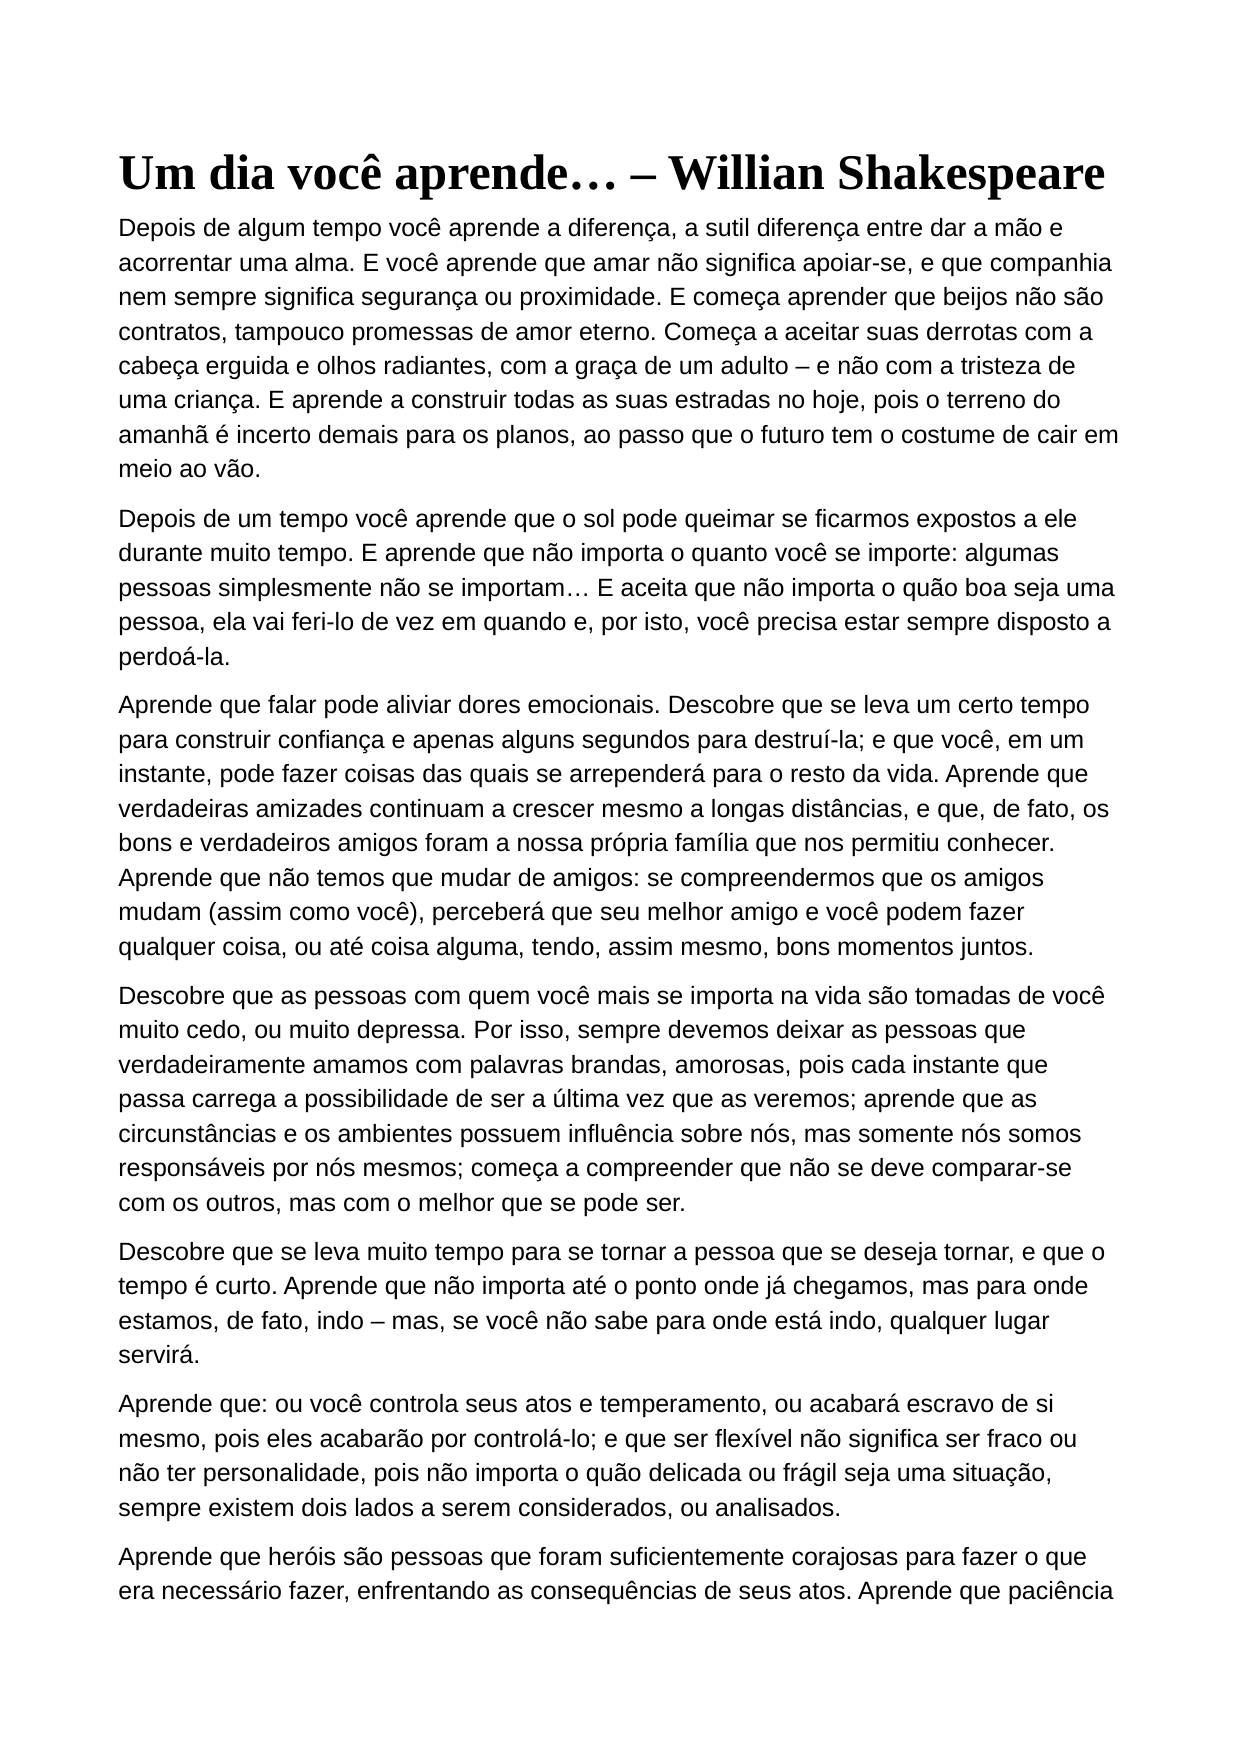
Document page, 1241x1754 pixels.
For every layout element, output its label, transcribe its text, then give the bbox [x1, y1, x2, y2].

text Descobre que as pessoas com quem você mais se importa na vida são tomadas de você muito cedo, ou muito depressa. Por isso, sempre devemos deixar as pessoas que verdadeiramente amamos com palavras brandas, amorosas, pois cada instante que passa carrega a possibilidade de ser a última vez que as veremos; aprende que as circunstâncias e os ambientes possuem influência sobre nós, mas somente nós somos responsáveis por nós mesmos; começa a compreender que não se deve comparar-se com os outros, mas com o melhor que se pode ser. [118, 981, 1122, 1217]
text Depois de algum tempo você aprende a diferença, a sutil diferença entre dar a mão e acorrentar uma alma. E você aprende que amar não significa apoiar-se, e que companhia nem sempre significa segurança ou proximidade. E começa aprender que beijos não são contratos, tampouco promessas de amor eterno. Começa a aceitar suas derrotas com a cabeça erguida e olhos radiantes, com a graça de um adulto – e não com a tristeza de uma criança. E aprende a construir todas as suas estradas no hoje, pois o terreno do amanhã é incerto demais para os planos, ao passo que o futuro tem o costume de cair em meio ao vão. [118, 213, 1122, 483]
subtitle Um dia você aprende… – Willian Shakespeare [118, 143, 1122, 201]
text Aprende que falar pode aliviar dores emocionais. Descobre que se leva um certo tempo para construir confiança e apenas alguns segundos para destruí-la; e que você, em um instante, pode fazer coisas das quais se arrependerá para o resto da vida. Aprende que verdadeiras amizades continuam a crescer mesmo a longas distâncias, e que, de fato, os bons e verdadeiros amigos foram a nossa própria família que nos permitiu conhecer. Aprende que não temos que mudar de amigos: se compreendermos que os amigos mudam (assim como você), perceberá que seu melhor amigo e você podem fazer qualquer coisa, ou até coisa alguma, tendo, assim mesmo, bons momentos juntos. [118, 691, 1122, 961]
text Aprende que: ou você controla seus atos e temperamento, ou acabará escravo de si mesmo, pois eles acabarão por controlá-lo; e que ser flexível não significa ser fraco ou não ter personalidade, pois não importa o quão delicada ou frágil seja uma situação, sempre existem dois lados a serem considerados, ou analisados. [118, 1389, 1122, 1522]
text Aprende que heróis são pessoas que foram suficientemente corajosas para fazer o que era necessário fazer, enfrentando as consequências de seus atos. Aprende que paciência [118, 1542, 1122, 1605]
text Depois de um tempo você aprende que o sol pode queimar se ficarmos expostos a ele durante muito tempo. E aprende que não importa o quanto você se importe: algumas pessoas simplesmente não se importam… E aceita que não importa o quão boa seja uma pessoa, ela vai feri-lo de vez em quando e, por isto, você precisa estar sempre disposto a perdoá-la. [118, 503, 1122, 670]
text Descobre que se leva muito tempo para se tornar a pessoa que se deseja tornar, e que o tempo é curto. Aprende que não importa até o ponto onde já chegamos, mas para onde estamos, de fato, indo – mas, se você não sabe para onde está indo, qualquer lugar servirá. [118, 1237, 1122, 1369]
